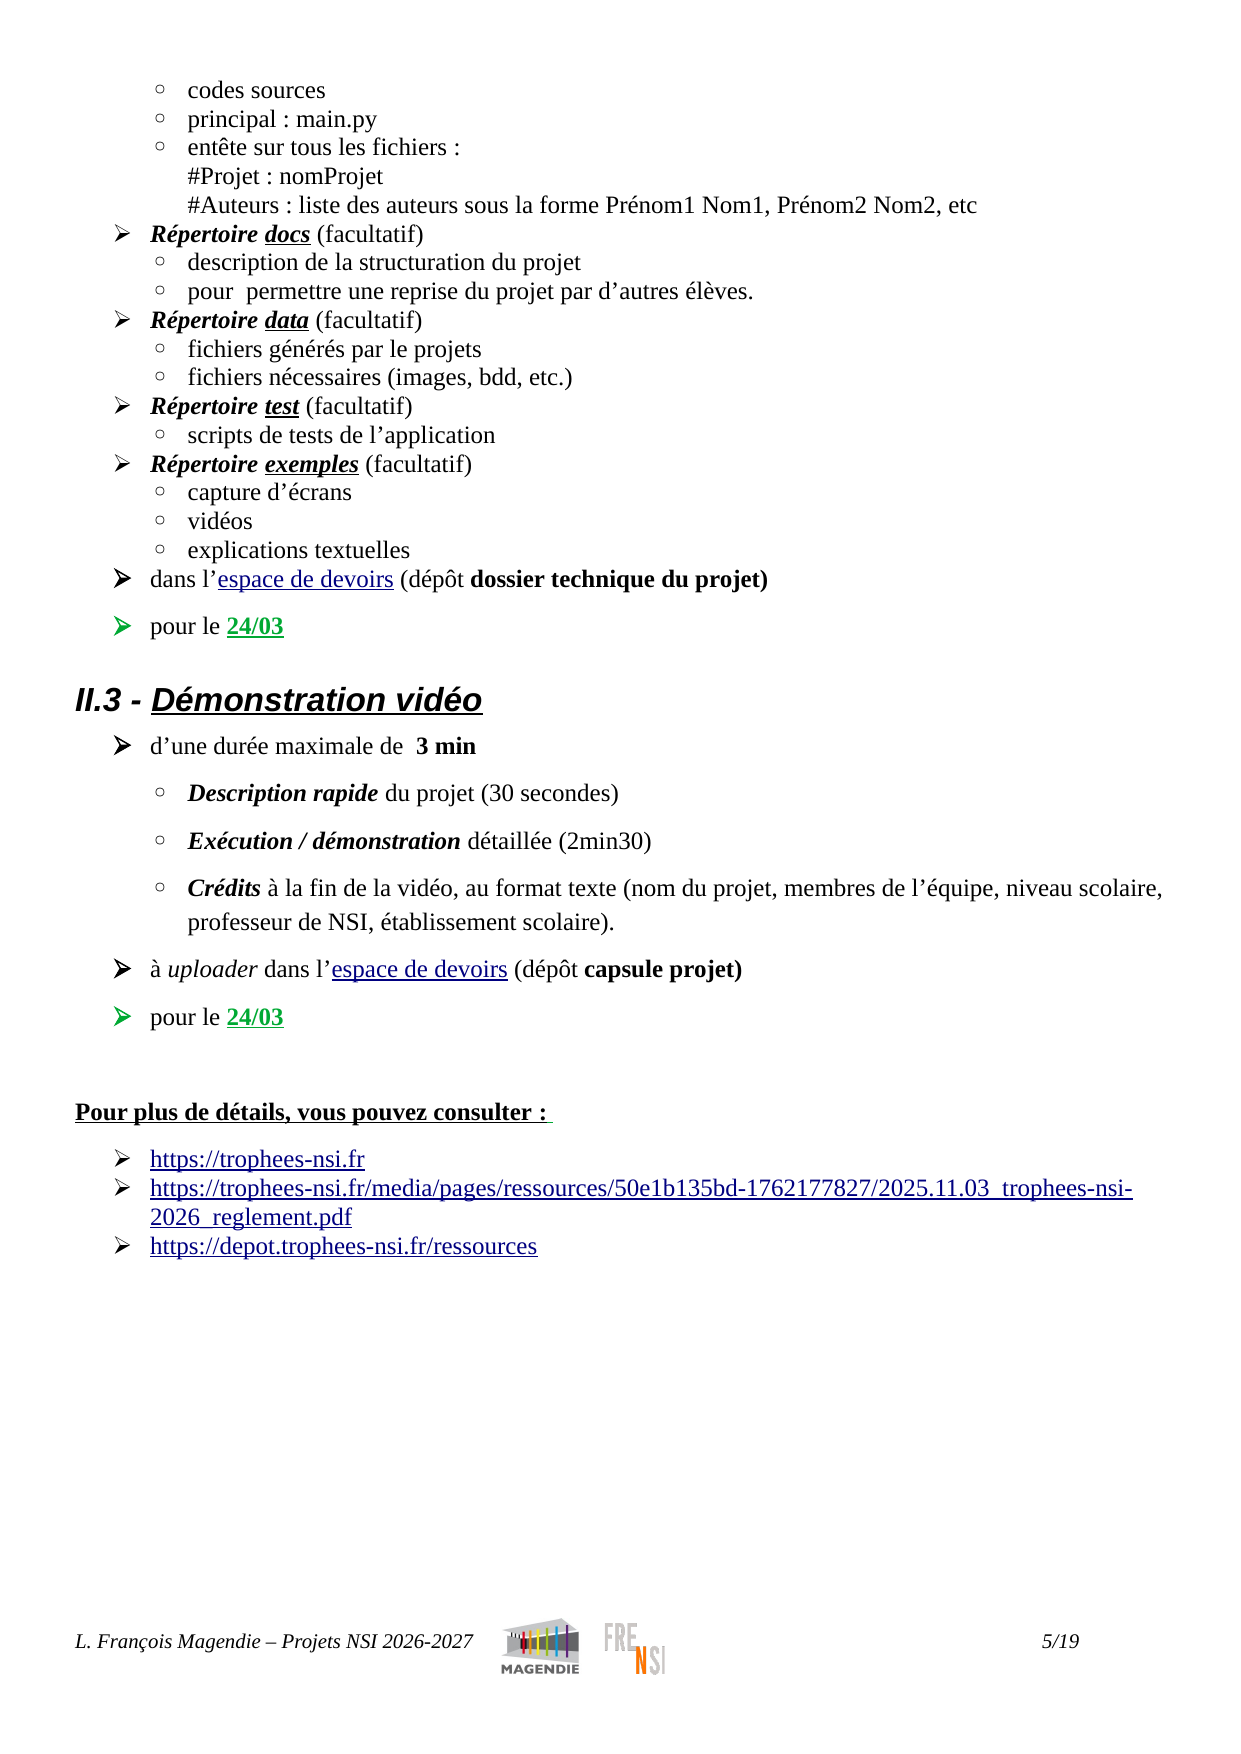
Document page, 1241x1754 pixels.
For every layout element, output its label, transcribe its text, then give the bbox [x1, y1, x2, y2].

list https://trophees-nsi.fr/media/pages/ressources/50e1b135bd-1762177827/2025.11.03_trophees-nsi-2026_reglement.pdf [112, 1173, 1165, 1231]
list https://depot.trophees-nsi.fr/ressources [112, 1231, 1165, 1259]
picture [604, 1623, 665, 1675]
list Exécution / démonstration détaillée (2min30) [150, 826, 1165, 855]
subtitle Démonstration vidéo [75, 680, 1165, 718]
list pour le 24/03 [112, 611, 1165, 640]
list Crédits à la fin de la vidéo, au format texte (nom du projet, membres de l’équipe, niveau scolaire, professeur de NSI, établissement scolaire). [150, 873, 1165, 935]
list scripts de tests de l’application [150, 420, 1165, 449]
list vidéos [150, 506, 1165, 535]
list Description rapide du projet (30 secondes) [150, 778, 1165, 807]
list Répertoire test (facultatif) [112, 391, 1165, 420]
list dans l’espace de devoirs (dépôt dossier technique du projet) [112, 564, 1165, 592]
list fichiers nécessaires (images, bdd, etc.) [150, 362, 1165, 391]
list d’une durée maximale de 3 min [112, 731, 1165, 759]
list entête sur tous les fichiers : #Projet : nomProjet #Auteurs : liste des auteurs sous la forme Prénom1 Nom1, Prénom2 Nom2, etc [150, 132, 1165, 219]
list pour permettre une reprise du projet par d’autres élèves. [150, 276, 1165, 305]
list principal : main.py [150, 104, 1165, 132]
list pour le 24/03 [112, 1002, 1165, 1031]
list fichiers générés par le projets [150, 334, 1165, 362]
list https://trophees-nsi.fr [112, 1144, 1165, 1173]
picture [489, 1618, 590, 1679]
text Pour plus de détails, vous pouvez consulter : [75, 1097, 1165, 1126]
list description de la structuration du projet [150, 247, 1165, 276]
list Répertoire exemples (facultatif) [112, 449, 1165, 477]
list capture d’écrans [150, 477, 1165, 506]
list codes sources [150, 75, 1165, 104]
list Répertoire docs (facultatif) [112, 219, 1165, 247]
list à uploader dans l’espace de devoirs (dépôt capsule projet) [112, 954, 1165, 983]
list explications textuelles [150, 535, 1165, 564]
list Répertoire data (facultatif) [112, 305, 1165, 334]
